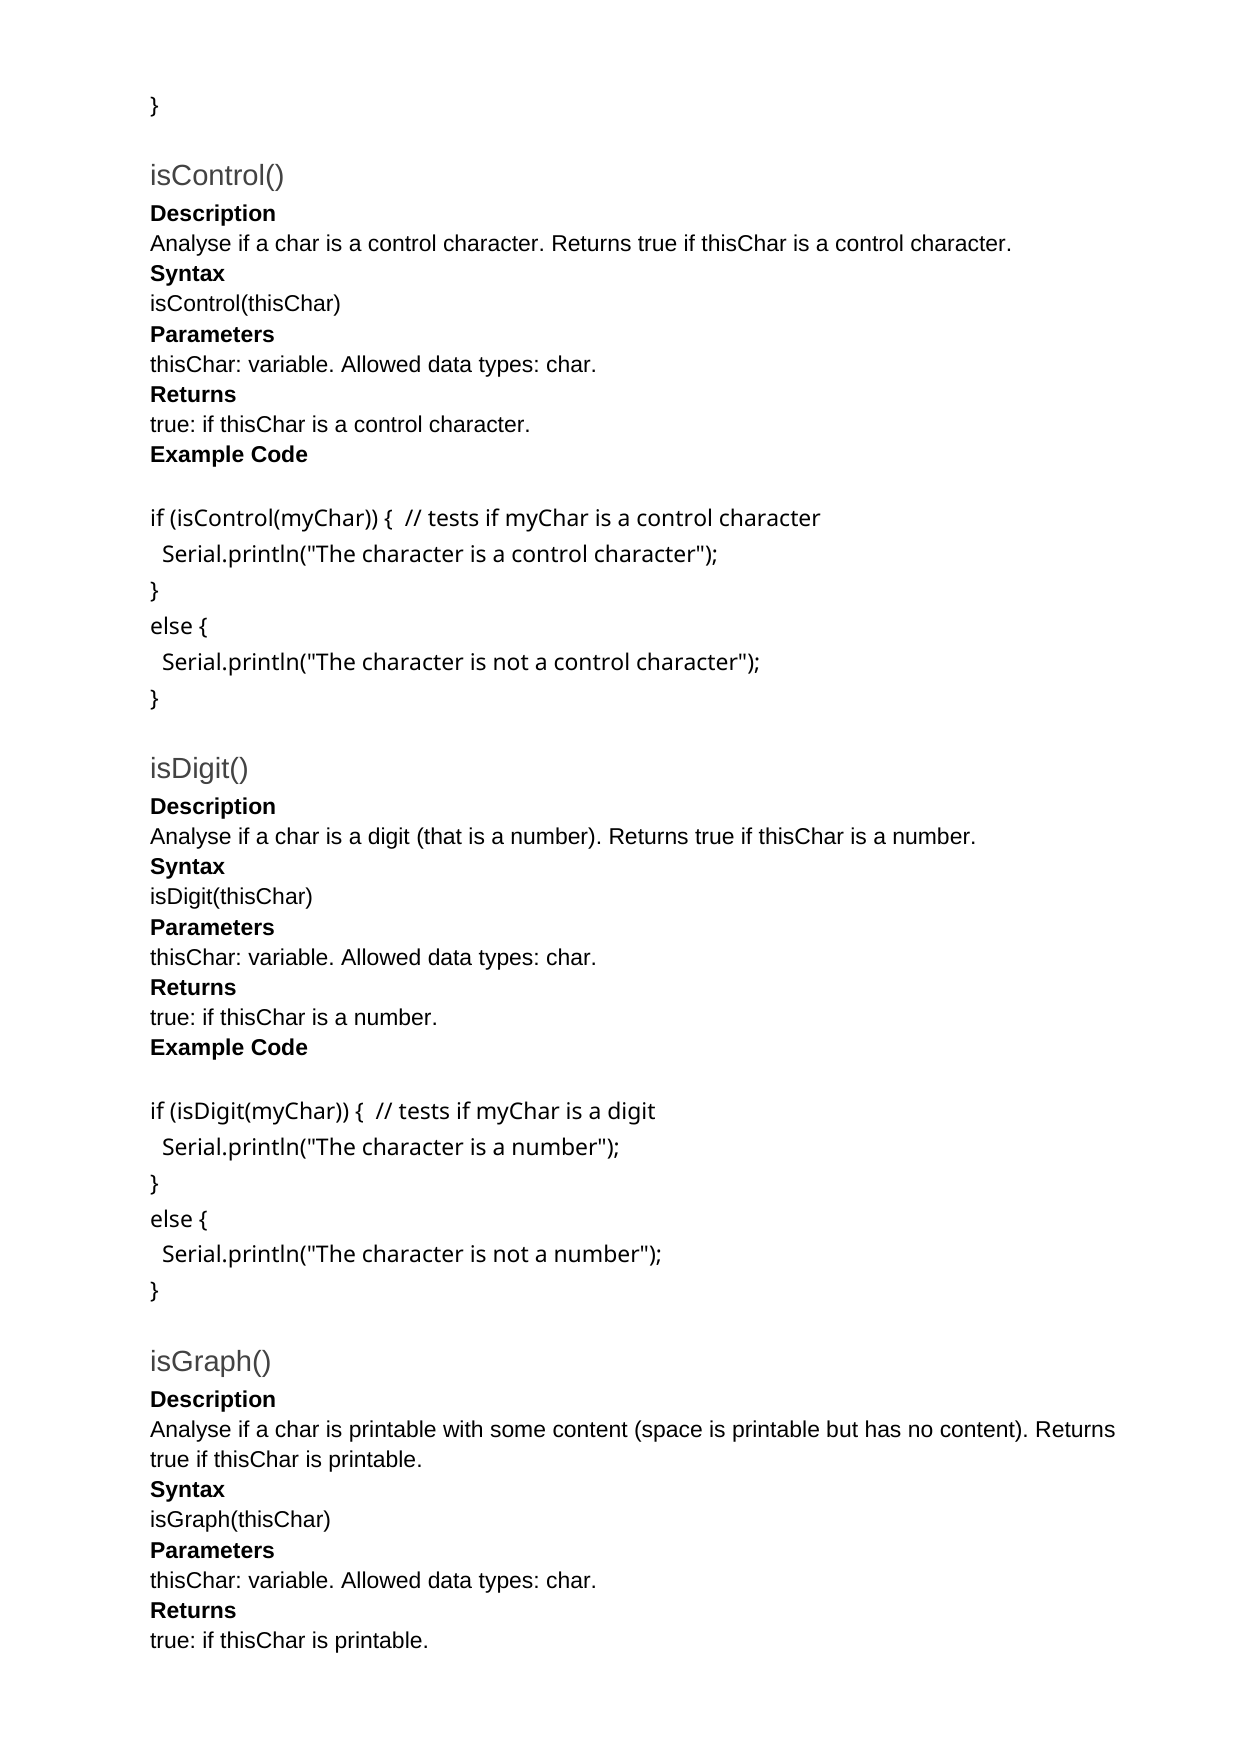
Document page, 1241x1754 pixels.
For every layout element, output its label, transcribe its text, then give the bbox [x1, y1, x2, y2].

text thisChar: variable. Allowed data types: char. [150, 944, 1152, 970]
text Returns [150, 974, 1152, 1000]
text Syntax [150, 853, 1152, 879]
text } [150, 88, 1152, 120]
text Description [150, 1386, 1152, 1412]
text else { [150, 609, 1152, 641]
text Serial.println("The character is a number"); [150, 1131, 1152, 1162]
text } [150, 1167, 1152, 1198]
subtitle isDigit() [150, 751, 1152, 784]
text isDigit(thisChar) [150, 883, 1152, 909]
text Returns [150, 381, 1152, 407]
text } [150, 574, 1152, 605]
text Syntax [150, 1476, 1152, 1502]
text else { [150, 1202, 1152, 1234]
text true: if thisChar is a number. [150, 1004, 1152, 1030]
subtitle isGraph() [150, 1344, 1152, 1377]
text Example Code [150, 1034, 1152, 1061]
text Description [150, 793, 1152, 819]
text Analyse if a char is printable with some content (space is printable but has no content). Returns true if thisChar is printable. [150, 1416, 1152, 1472]
text Serial.println("The character is not a number"); [150, 1238, 1152, 1270]
text Serial.println("The character is a control character"); [150, 538, 1152, 569]
text Parameters [150, 1537, 1152, 1563]
text Serial.println("The character is not a control character"); [150, 646, 1152, 677]
text thisChar: variable. Allowed data types: char. [150, 351, 1152, 377]
subtitle isControl() [150, 158, 1152, 191]
text if (isDigit(myChar)) { // tests if myChar is a digit [150, 1095, 1152, 1126]
text Analyse if a char is a digit (that is a number). Returns true if thisChar is a number. [150, 823, 1152, 849]
text Example Code [150, 441, 1152, 468]
text true: if thisChar is a control character. [150, 411, 1152, 437]
text if (isControl(myChar)) { // tests if myChar is a control character [150, 502, 1152, 533]
text true: if thisChar is printable. [150, 1627, 1152, 1653]
text Description [150, 200, 1152, 226]
text Analyse if a char is a control character. Returns true if thisChar is a control character. [150, 230, 1152, 256]
text Returns [150, 1597, 1152, 1623]
text isGraph(thisChar) [150, 1506, 1152, 1533]
text } [150, 681, 1152, 713]
text Parameters [150, 913, 1152, 940]
text } [150, 1274, 1152, 1306]
text thisChar: variable. Allowed data types: char. [150, 1567, 1152, 1593]
text isControl(thisChar) [150, 290, 1152, 317]
text Syntax [150, 260, 1152, 286]
text Parameters [150, 321, 1152, 347]
